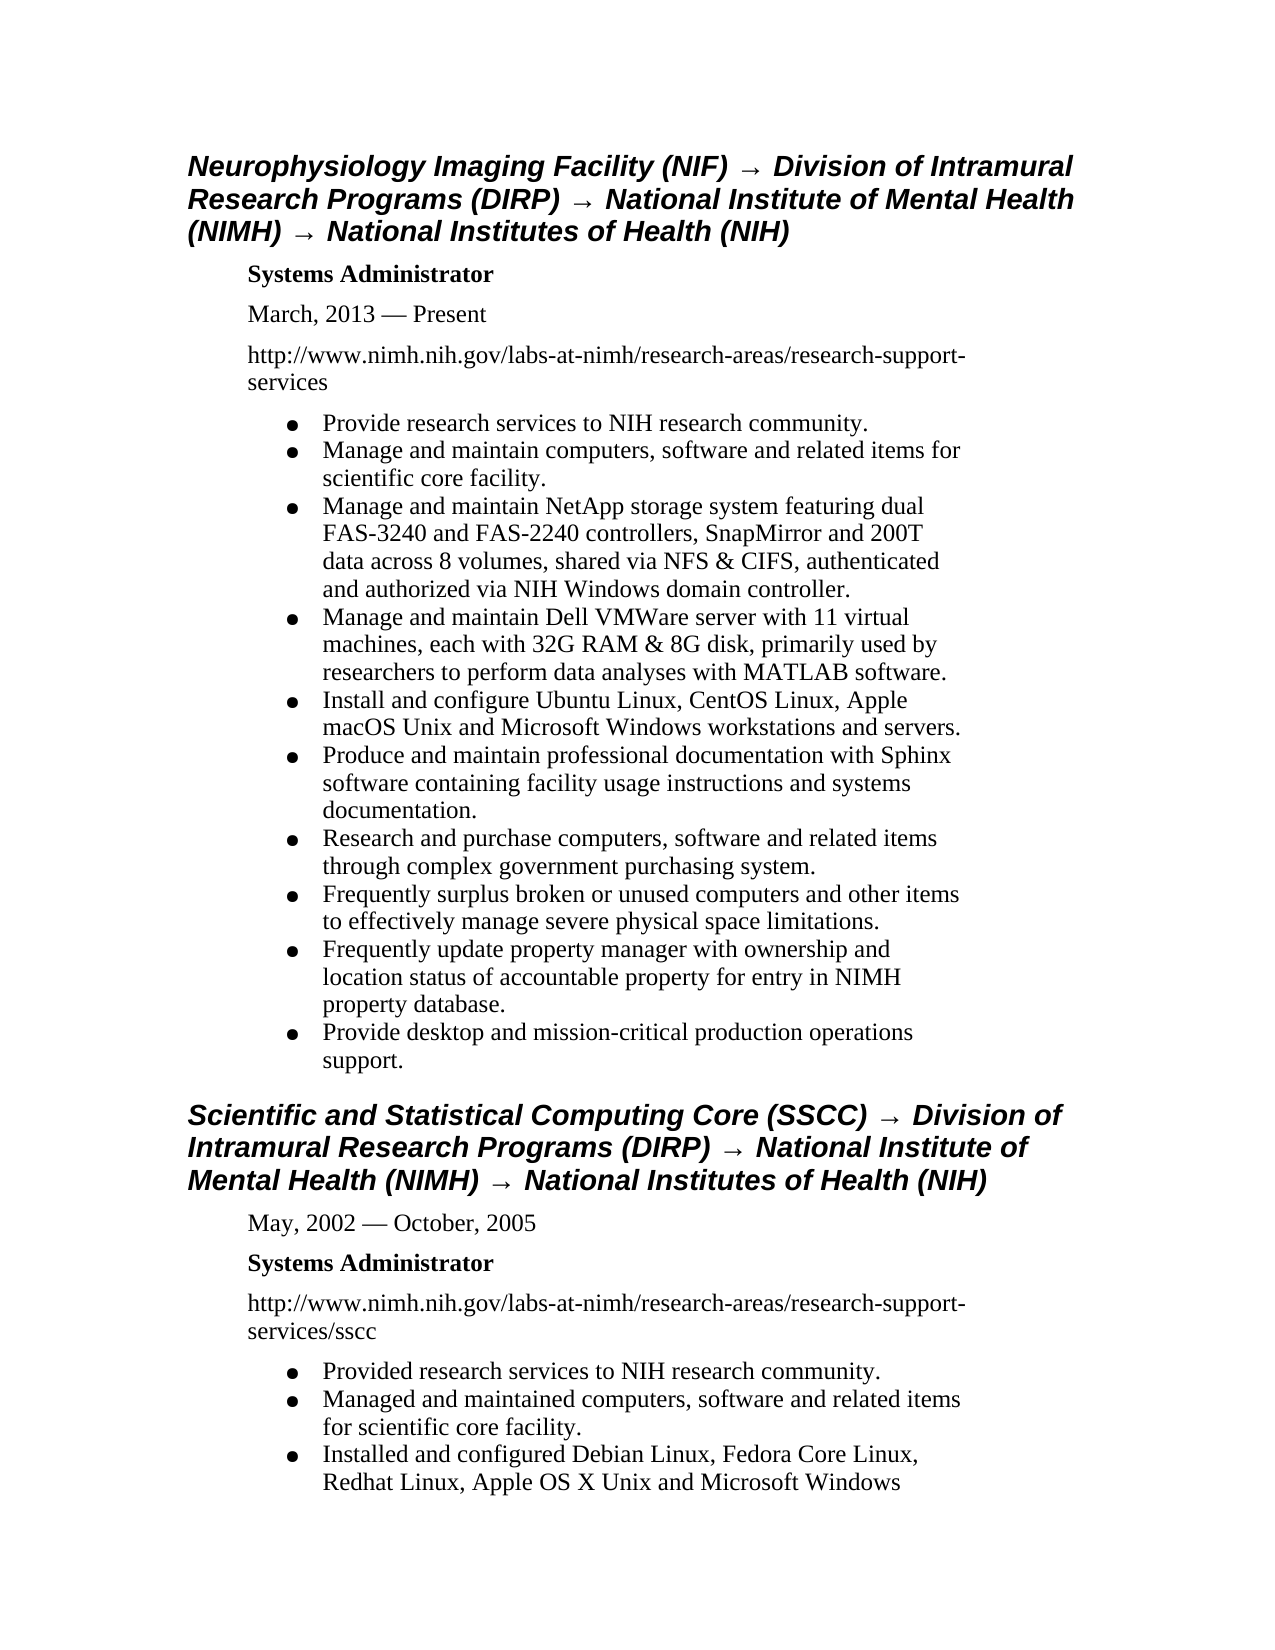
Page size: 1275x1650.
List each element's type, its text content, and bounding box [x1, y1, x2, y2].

text Systems Administrator [247, 260, 967, 288]
list Manage and maintain computers, software and related items for scientific core facility. [285, 436, 967, 492]
text May, 2002 — October, 2005 [247, 1209, 967, 1237]
list Manage and maintain Dell VMWare server with 11 virtual machines, each with 32G RAM & 8G disk, primarily used by researchers to perform data analyses with MATLAB software. [285, 603, 967, 686]
list Managed and maintained computers, software and related items for scientific core facility. [285, 1385, 967, 1440]
list Installed and configured Debian Linux, Fedora Core Linux, Redhat Linux, Apple OS X Unix and Microsoft Windows [285, 1440, 967, 1496]
list Install and configure Ubuntu Linux, CentOS Linux, Apple macOS Unix and Microsoft Windows workstations and servers. [285, 686, 967, 741]
text March, 2013 — Present [247, 301, 967, 328]
list Manage and maintain NetApp storage system featuring dual FAS-3240 and FAS-2240 controllers, SnapMirror and 200T data across 8 volumes, shared via NFS & CIFS, authenticated and authorized via NIH Windows domain controller. [285, 492, 967, 603]
list Frequently surplus broken or unused computers and other items to effectively manage severe physical space limitations. [285, 880, 967, 935]
list Provide research services to NIH research community. [285, 409, 967, 436]
list Research and purchase computers, software and related items through complex government purchasing system. [285, 824, 967, 880]
list Produce and maintain professional documentation with Sphinx software containing facility usage instructions and systems documentation. [285, 741, 967, 824]
text http://www.nimh.nih.gov/labs-at-nimh/research-areas/research-support-services/sscc [247, 1289, 967, 1345]
subtitle Scientific and Statistical Computing Core (SSCC) → Division of Intramural Research Programs (DIRP) → National Institute of Mental Health (NIMH) → National Institutes of Health (NIH) [187, 1099, 1087, 1196]
text Systems Administrator [247, 1249, 967, 1277]
subtitle Neurophysiology Imaging Facility (NIF) → Division of Intramural Research Programs (DIRP) → National Institute of Mental Health (NIMH) → National Institutes of Health (NIH) [187, 150, 1087, 248]
list Provide desktop and mission-critical production operations support. [285, 1018, 967, 1074]
text http://www.nimh.nih.gov/labs-at-nimh/research-areas/research-support-services [247, 341, 967, 396]
list Provided research services to NIH research community. [285, 1357, 967, 1385]
list Frequently update property manager with ownership and location status of accountable property for entry in NIMH property database. [285, 935, 967, 1018]
